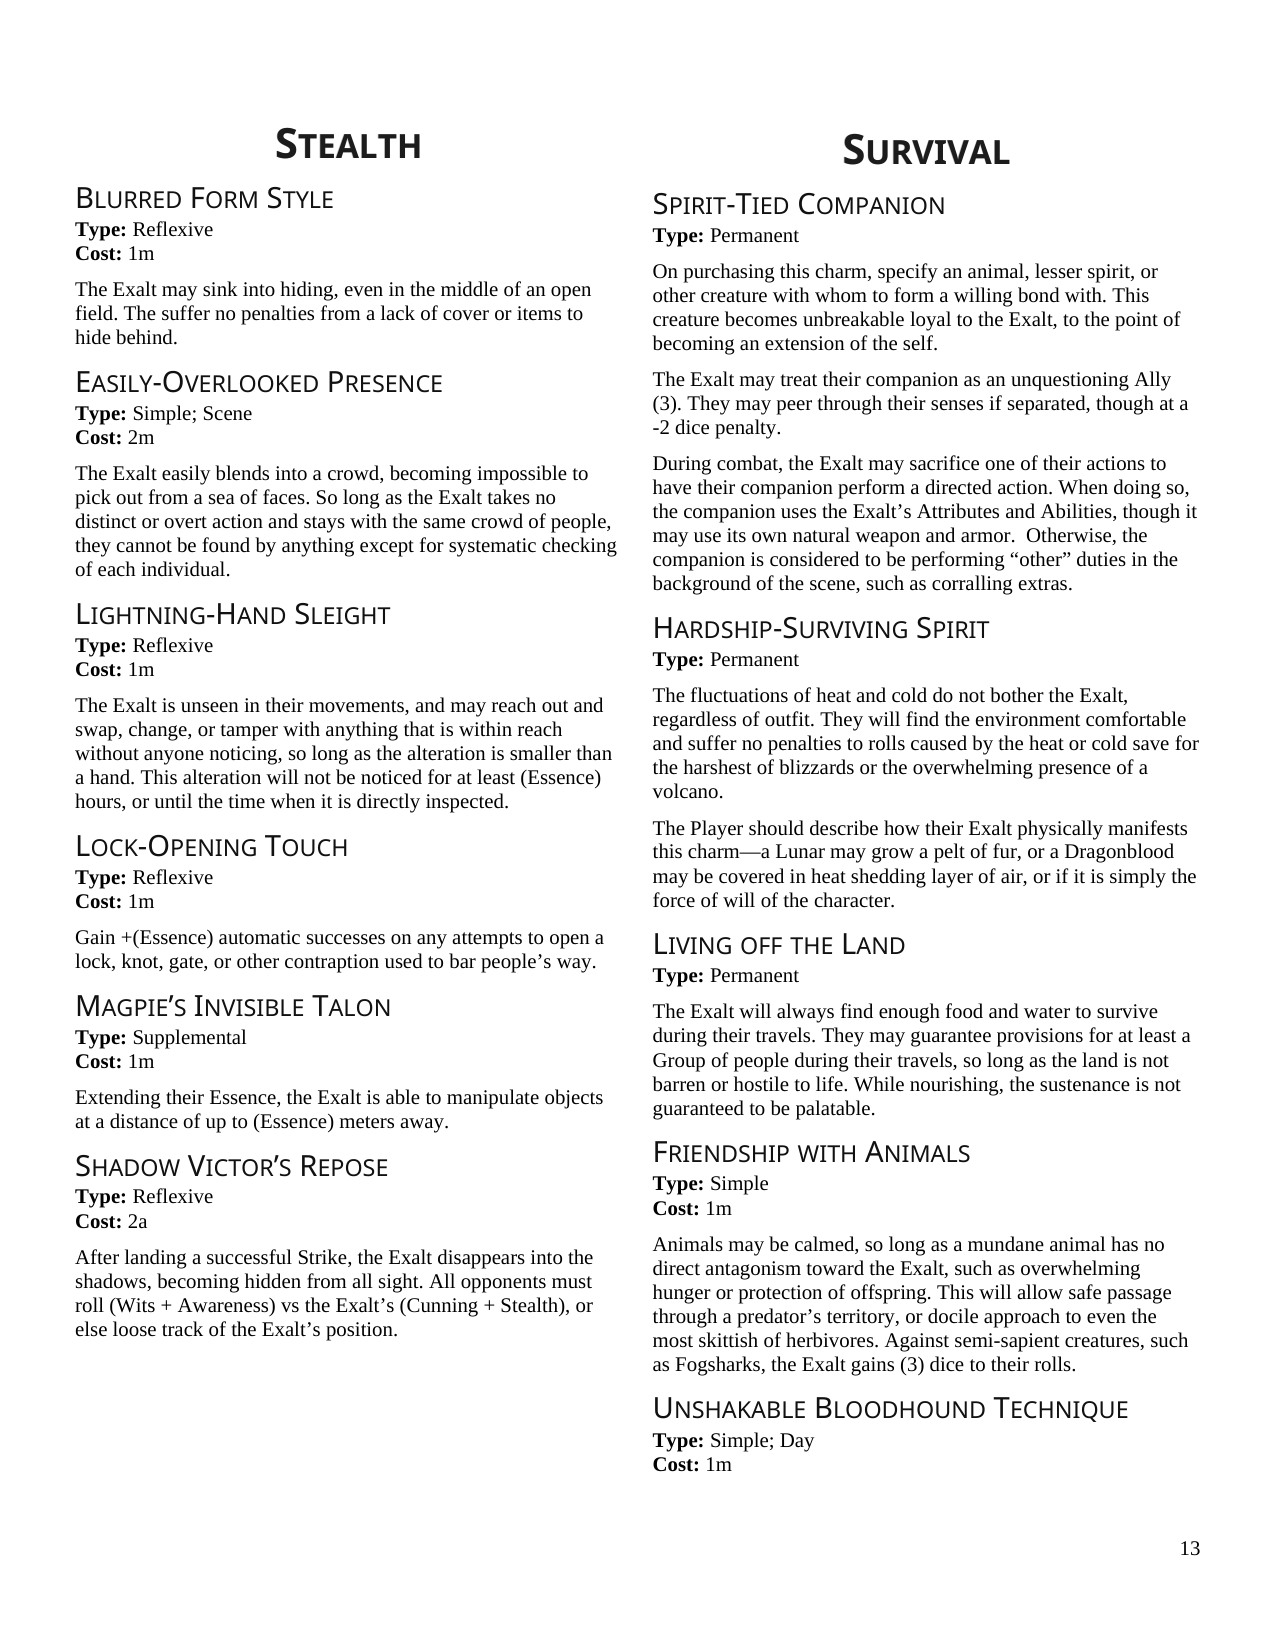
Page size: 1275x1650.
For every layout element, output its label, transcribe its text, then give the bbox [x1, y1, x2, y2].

text Type: Reflexive Cost: 1m [75, 633, 622, 681]
text The fluctuations of heat and cold do not bother the Exalt, regardless of outfit. They will find the environment comfortable and suffer no penalties to rolls caused by the heat or cold save for the harshest of blizzards or the overwhelming presence of a volcano. [652, 683, 1200, 803]
subtitle Living off the Land [652, 924, 1200, 963]
text The Exalt may treat their companion as an unquestioning Ally (3). They may peer through their senses if separated, though at a -2 dice penalty. [652, 367, 1200, 439]
text Type: Simple; Scene Cost: 2m [75, 401, 622, 449]
text During combat, the Exalt may sacrifice one of their actions to have their companion perform a directed action. When doing so, the companion uses the Exalt’s Attributes and Abilities, though it may use its own natural weapon and armor. Otherwise, the companion is considered to be performing “other” duties in the background of the scene, such as corralling extras. [652, 451, 1200, 595]
text Type: Reflexive Cost: 2a [75, 1184, 622, 1233]
text The Player should describe how their Exalt physically manifests this charm—a Lunar may grow a pelt of fur, or a Dragonblood may be covered in heat shedding layer of air, or if it is simply the force of will of the character. [652, 815, 1200, 912]
text Type: Reflexive Cost: 1m [75, 865, 622, 913]
subtitle Shadow Victor’s Repose [75, 1145, 622, 1184]
text Type: Permanent [652, 647, 1200, 671]
subtitle Magpie’s Invisible Talon [75, 985, 622, 1024]
subtitle Hardship-Surviving Spirit [652, 607, 1200, 647]
text The Exalt is unseen in their movements, and may reach out and swap, change, or tamper with anything that is within reach without anyone noticing, so long as the alteration is smaller than a hand. This alteration will not be noticed for at least (Essence) hours, or until the time when it is directly inspected. [75, 693, 622, 813]
text Type: Supplemental Cost: 1m [75, 1024, 622, 1073]
text The Exalt may sink into hiding, even in the middle of an open field. The suffer no penalties from a lack of cover or items to hide behind. [75, 277, 622, 349]
text The Exalt easily blends into a crowd, becoming impossible to pick out from a sea of faces. So long as the Exalt takes no distinct or overt action and stays with the same crowd of people, they cannot be found by anything except for systematic checking of each individual. [75, 461, 622, 581]
text Extending their Essence, the Exalt is able to manipulate objects at a distance of up to (Essence) meters away. [75, 1085, 622, 1133]
subtitle Blurred Form Style [75, 177, 622, 217]
text The Exalt will always find enough food and water to survive during their travels. They may guarantee provisions for at least a Group of people during their travels, so long as the land is not barren or hostile to life. While nourishing, the sustenance is not guaranteed to be palatable. [652, 999, 1200, 1120]
text Animals may be calmed, so long as a mundane animal has no direct antagonism toward the Exalt, such as overwhelming hunger or protection of offspring. This will allow safe passage through a predator’s territory, or docile approach to even the most skittish of herbivores. Against semi-sapient creatures, such as Fogsharks, the Exalt gains (3) dice to their rolls. [652, 1231, 1200, 1376]
subtitle Spirit-Tied Companion [652, 183, 1200, 223]
text Type: Simple Cost: 1m [652, 1171, 1200, 1219]
subtitle Stealth [75, 114, 622, 171]
text Type: Permanent [652, 963, 1200, 987]
text Type: Reflexive Cost: 1m [75, 217, 622, 265]
text On purchasing this charm, specify an animal, lesser spirit, or other creature with whom to form a willing bond with. This creature becomes unbreakable loyal to the Exalt, to the point of becoming an extension of the self. [652, 259, 1200, 355]
subtitle Lightning-Hand Sleight [75, 593, 622, 633]
subtitle Easily-Overlooked Presence [75, 361, 622, 401]
subtitle Friendship with Animals [652, 1132, 1200, 1171]
subtitle Survival [652, 120, 1200, 177]
text Type: Permanent [652, 223, 1200, 247]
subtitle Lock-Opening Touch [75, 825, 622, 865]
text Gain +(Essence) automatic successes on any attempts to open a lock, knot, gate, or other contraption used to bar people’s way. [75, 925, 622, 973]
text Type: Simple; Day Cost: 1m [652, 1427, 1200, 1476]
text After landing a successful Strike, the Exalt disappears into the shadows, becoming hidden from all sight. All opponents must roll (Wits + Awareness) vs the Exalt’s (Cunning + Stealth), or else loose track of the Exalt’s position. [75, 1244, 622, 1341]
subtitle Unshakable Bloodhound Technique [652, 1388, 1200, 1427]
